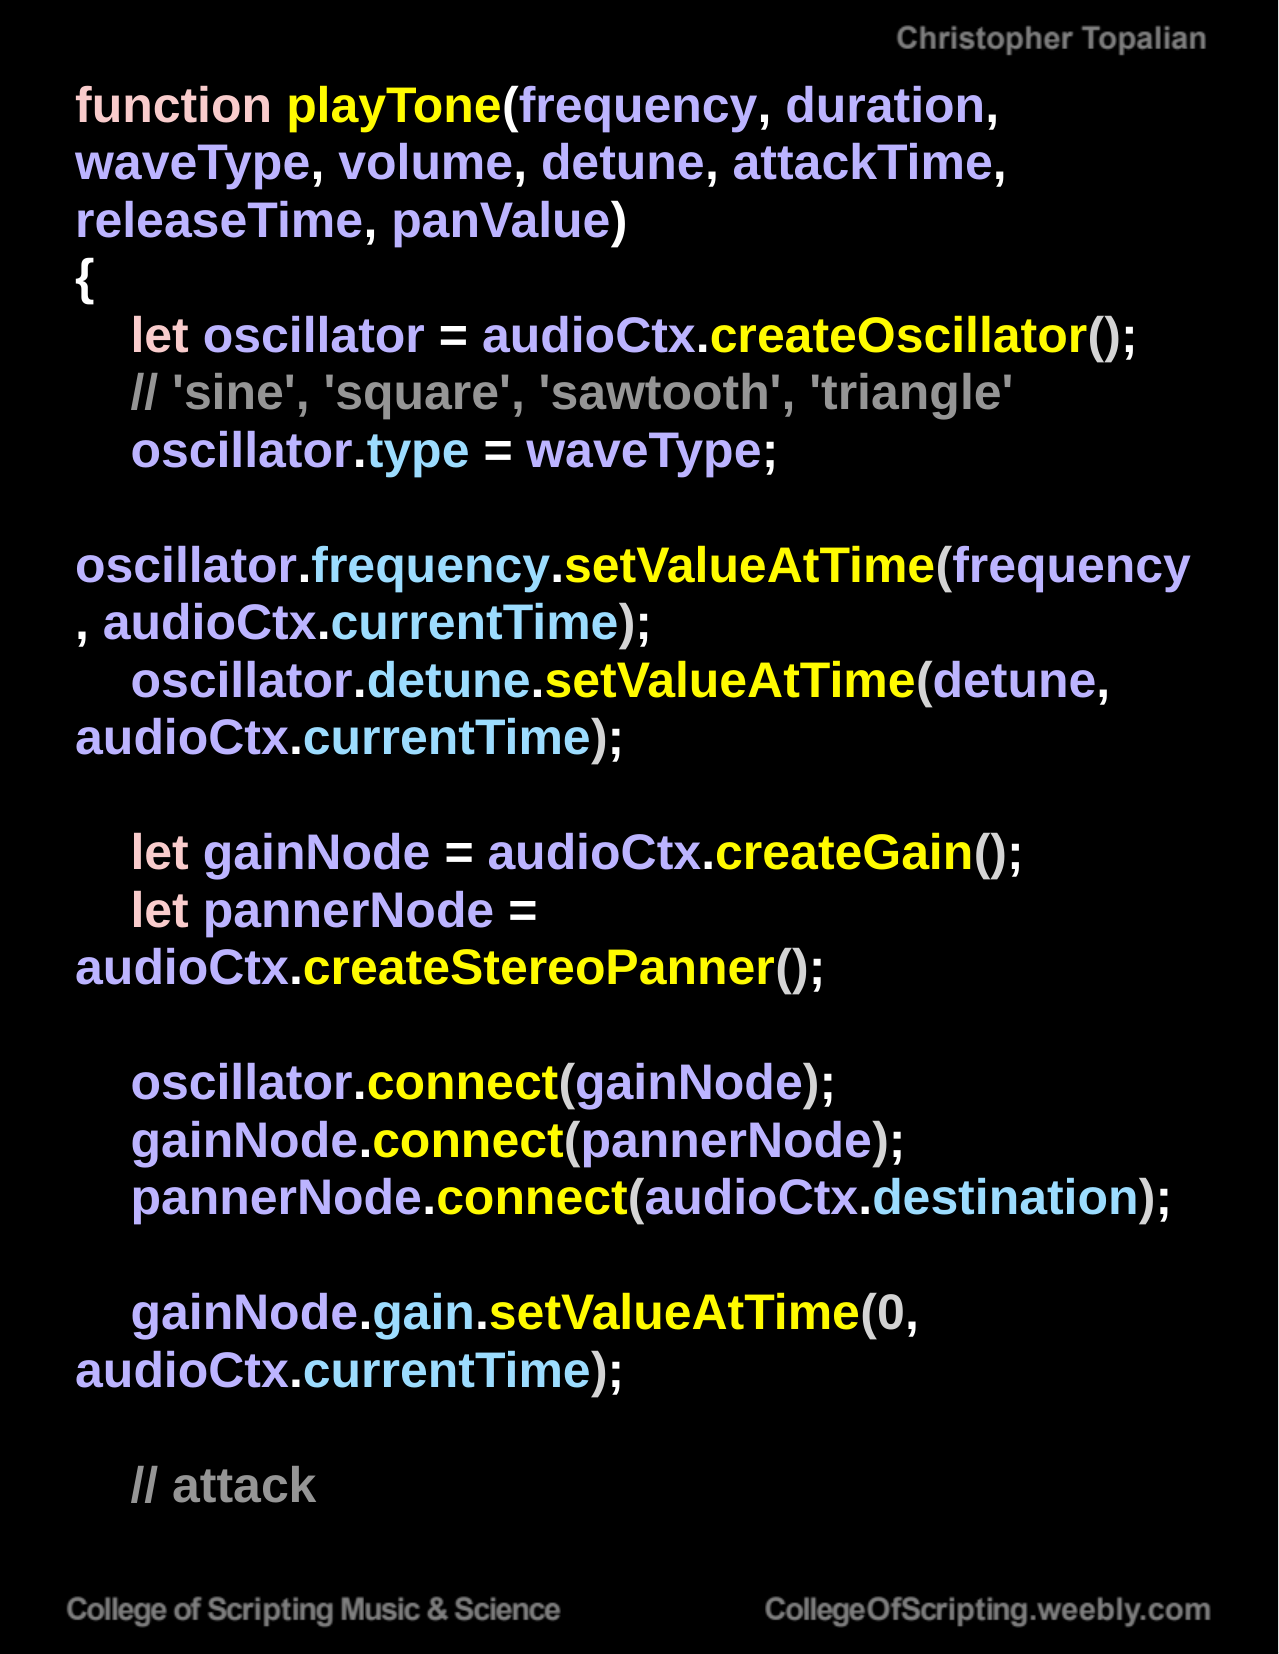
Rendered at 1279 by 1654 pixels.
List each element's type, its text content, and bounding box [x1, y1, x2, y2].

text pannerNode.connect(audioCtx.destination); [75, 1167, 1203, 1225]
text { [75, 247, 1203, 305]
text oscillator.detune.setValueAtTime(detune, audioCtx.currentTime); [75, 650, 1203, 765]
text oscillator.connect(gainNode); [75, 1052, 1203, 1110]
text oscillator.frequency.setValueAtTime(frequency, audioCtx.currentTime); [75, 477, 1203, 650]
text gainNode.connect(pannerNode); [75, 1110, 1203, 1167]
text let pannerNode = audioCtx.createStereoPanner(); [75, 880, 1203, 995]
text // attack [75, 1455, 1203, 1512]
text oscillator.type = waveType; [75, 420, 1203, 477]
text let gainNode = audioCtx.createGain(); [75, 822, 1203, 880]
text gainNode.gain.setValueAtTime(0, audioCtx.currentTime); [75, 1282, 1203, 1397]
text // 'sine', 'square', 'sawtooth', 'triangle' [75, 362, 1203, 420]
text let oscillator = audioCtx.createOscillator(); [75, 305, 1203, 362]
text function playTone(frequency, duration, waveType, volume, detune, attackTime, releaseTime, panValue) [75, 75, 1203, 247]
